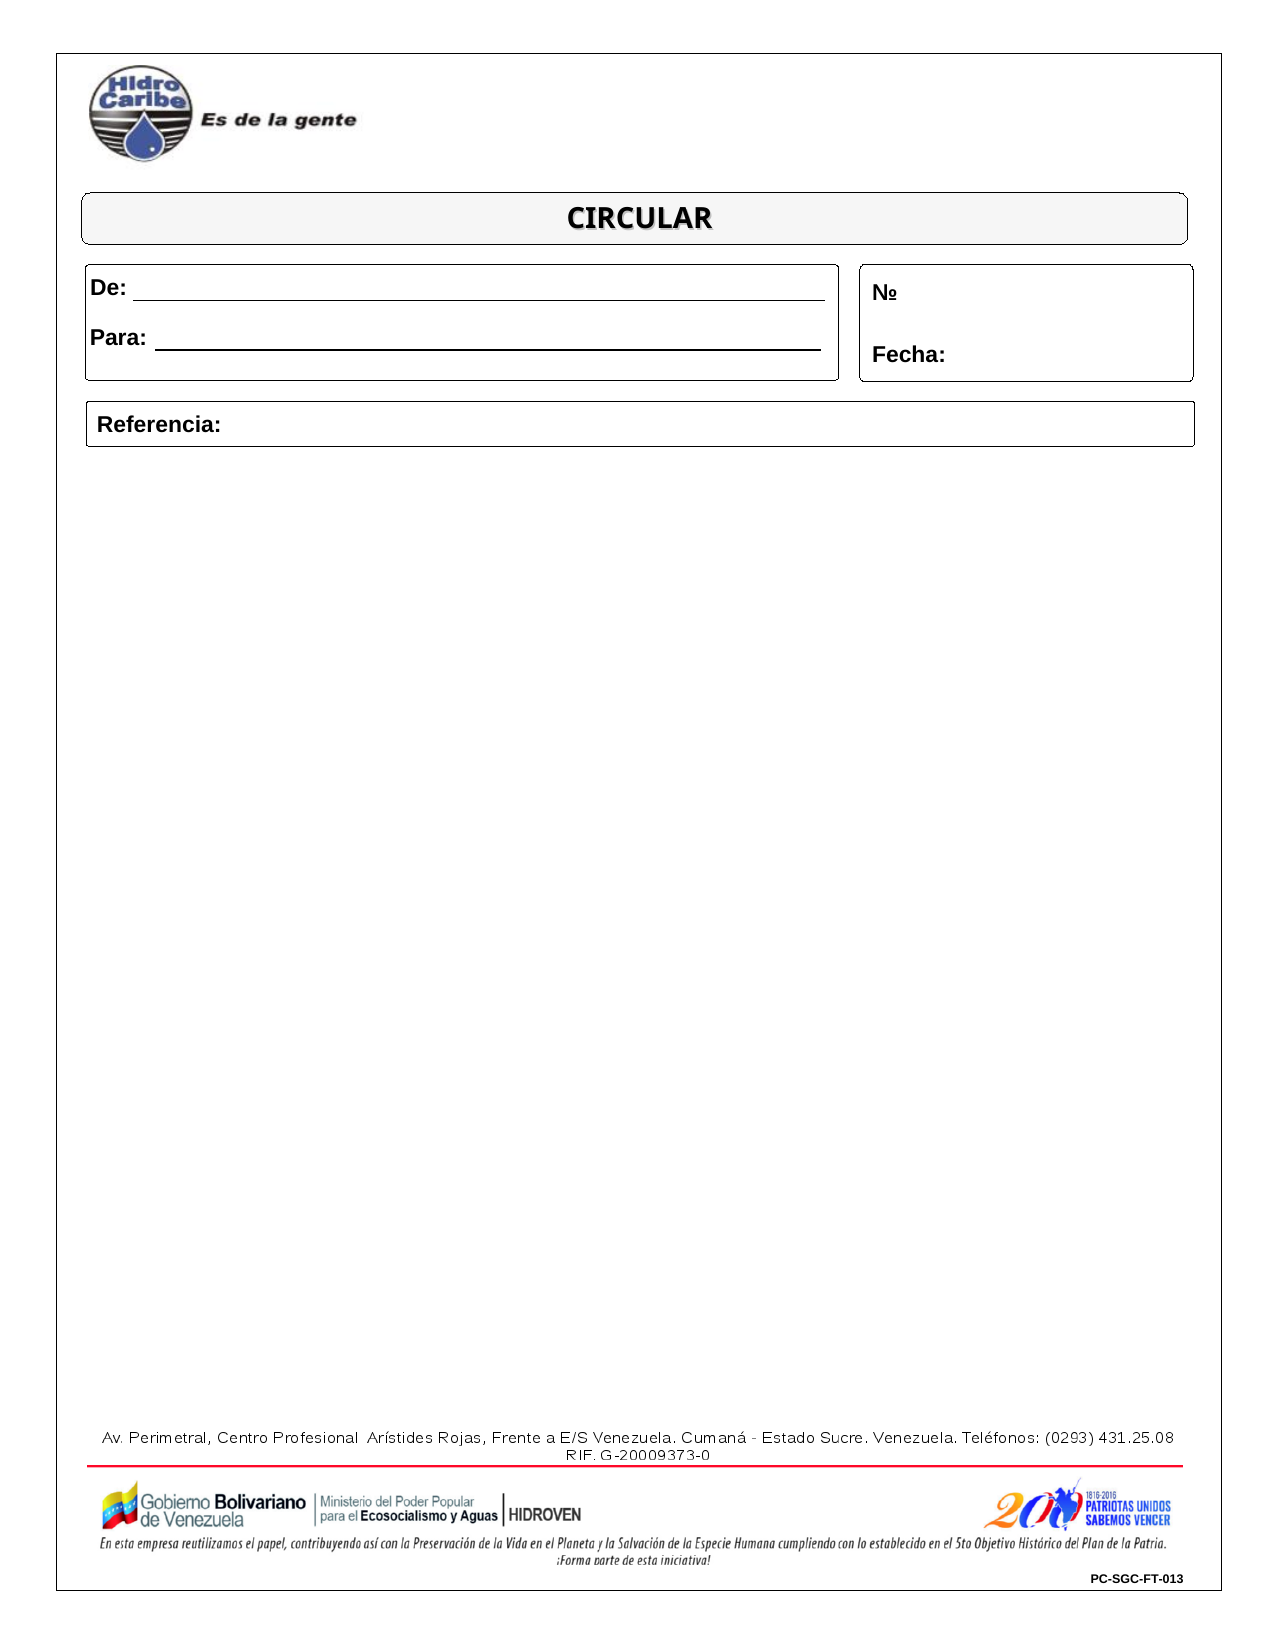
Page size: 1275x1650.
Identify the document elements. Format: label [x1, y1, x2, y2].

picture [88, 65, 373, 172]
picture [75, 1421, 1193, 1571]
